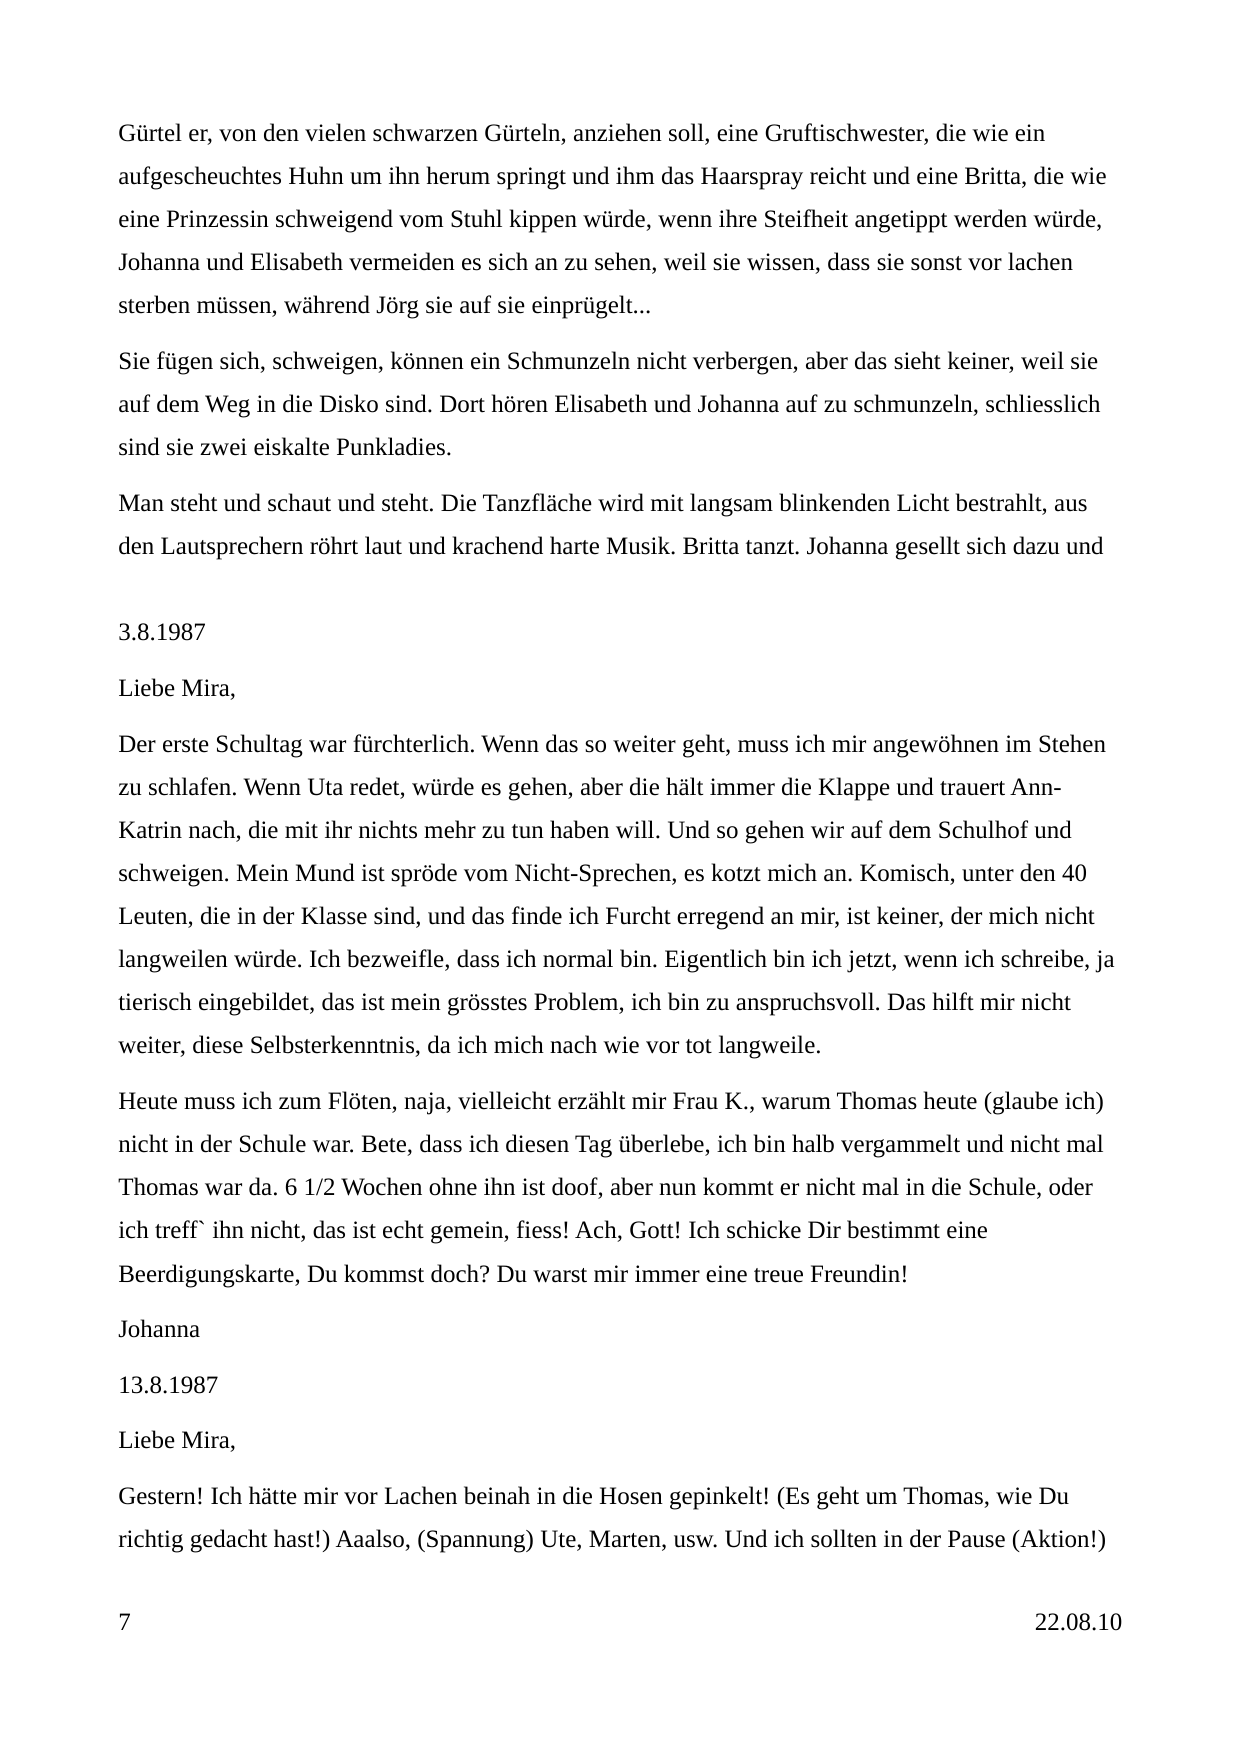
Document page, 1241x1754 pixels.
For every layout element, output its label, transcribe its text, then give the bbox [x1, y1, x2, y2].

text 3.8.1987 [118, 617, 1122, 646]
text Gestern! Ich hätte mir vor Lachen beinah in die Hosen gepinkelt! (Es geht um Thomas, wie Du richtig gedacht hast!) Aaalso, (Spannung) Ute, Marten, usw. Und ich sollten in der Pause (Aktion!) [118, 1481, 1122, 1553]
text 13.8.1987 [118, 1370, 1122, 1399]
text Man steht und schaut und steht. Die Tanzfläche wird mit langsam blinkenden Licht bestrahlt, aus den Lautsprechern röhrt laut und krachend harte Musik. Britta tanzt. Johanna gesellt sich dazu und [118, 488, 1122, 560]
text Heute muss ich zum Flöten, naja, vielleicht erzählt mir Frau K., warum Thomas heute (glaube ich) nicht in der Schule war. Bete, dass ich diesen Tag überlebe, ich bin halb vergammelt und nicht mal Thomas war da. 6 1/2 Wochen ohne ihn ist doof, aber nun kommt er nicht mal in die Schule, oder ich treff` ihn nicht, das ist echt gemein, fiess! Ach, Gott! Ich schicke Dir bestimmt eine Beerdigungskarte, Du kommst doch? Du warst mir immer eine treue Freundin! [118, 1086, 1122, 1287]
text Johanna [118, 1314, 1122, 1343]
text Gürtel er, von den vielen schwarzen Gürteln, anziehen soll, eine Gruftischwester, die wie ein aufgescheuchtes Huhn um ihn herum springt und ihm das Haarspray reicht und eine Britta, die wie eine Prinzessin schweigend vom Stuhl kippen würde, wenn ihre Steifheit angetippt werden würde, Johanna und Elisabeth vermeiden es sich an zu sehen, weil sie wissen, dass sie sonst vor lachen sterben müssen, während Jörg sie auf sie einprügelt... [118, 118, 1122, 319]
text Sie fügen sich, schweigen, können ein Schmunzeln nicht verbergen, aber das sieht keiner, weil sie auf dem Weg in die Disko sind. Dort hören Elisabeth und Johanna auf zu schmunzeln, schliesslich sind sie zwei eiskalte Punkladies. [118, 346, 1122, 461]
text Liebe Mira, [118, 1426, 1122, 1454]
text Der erste Schultag war fürchterlich. Wenn das so weiter geht, muss ich mir angewöhnen im Stehen zu schlafen. Wenn Uta redet, würde es gehen, aber die hält immer die Klappe und trauert Ann-Katrin nach, die mit ihr nichts mehr zu tun haben will. Und so gehen wir auf dem Schulhof und schweigen. Mein Mund ist spröde vom Nicht-Sprechen, es kotzt mich an. Komisch, unter den 40 Leuten, die in der Klasse sind, und das finde ich Furcht erregend an mir, ist keiner, der mich nicht langweilen würde. Ich bezweifle, dass ich normal bin. Eigentlich bin ich jetzt, wenn ich schreibe, ja tierisch eingebildet, das ist mein grösstes Problem, ich bin zu anspruchsvoll. Das hilft mir nicht weiter, diese Selbsterkenntnis, da ich mich nach wie vor tot langweile. [118, 729, 1122, 1059]
text Liebe Mira, [118, 673, 1122, 702]
